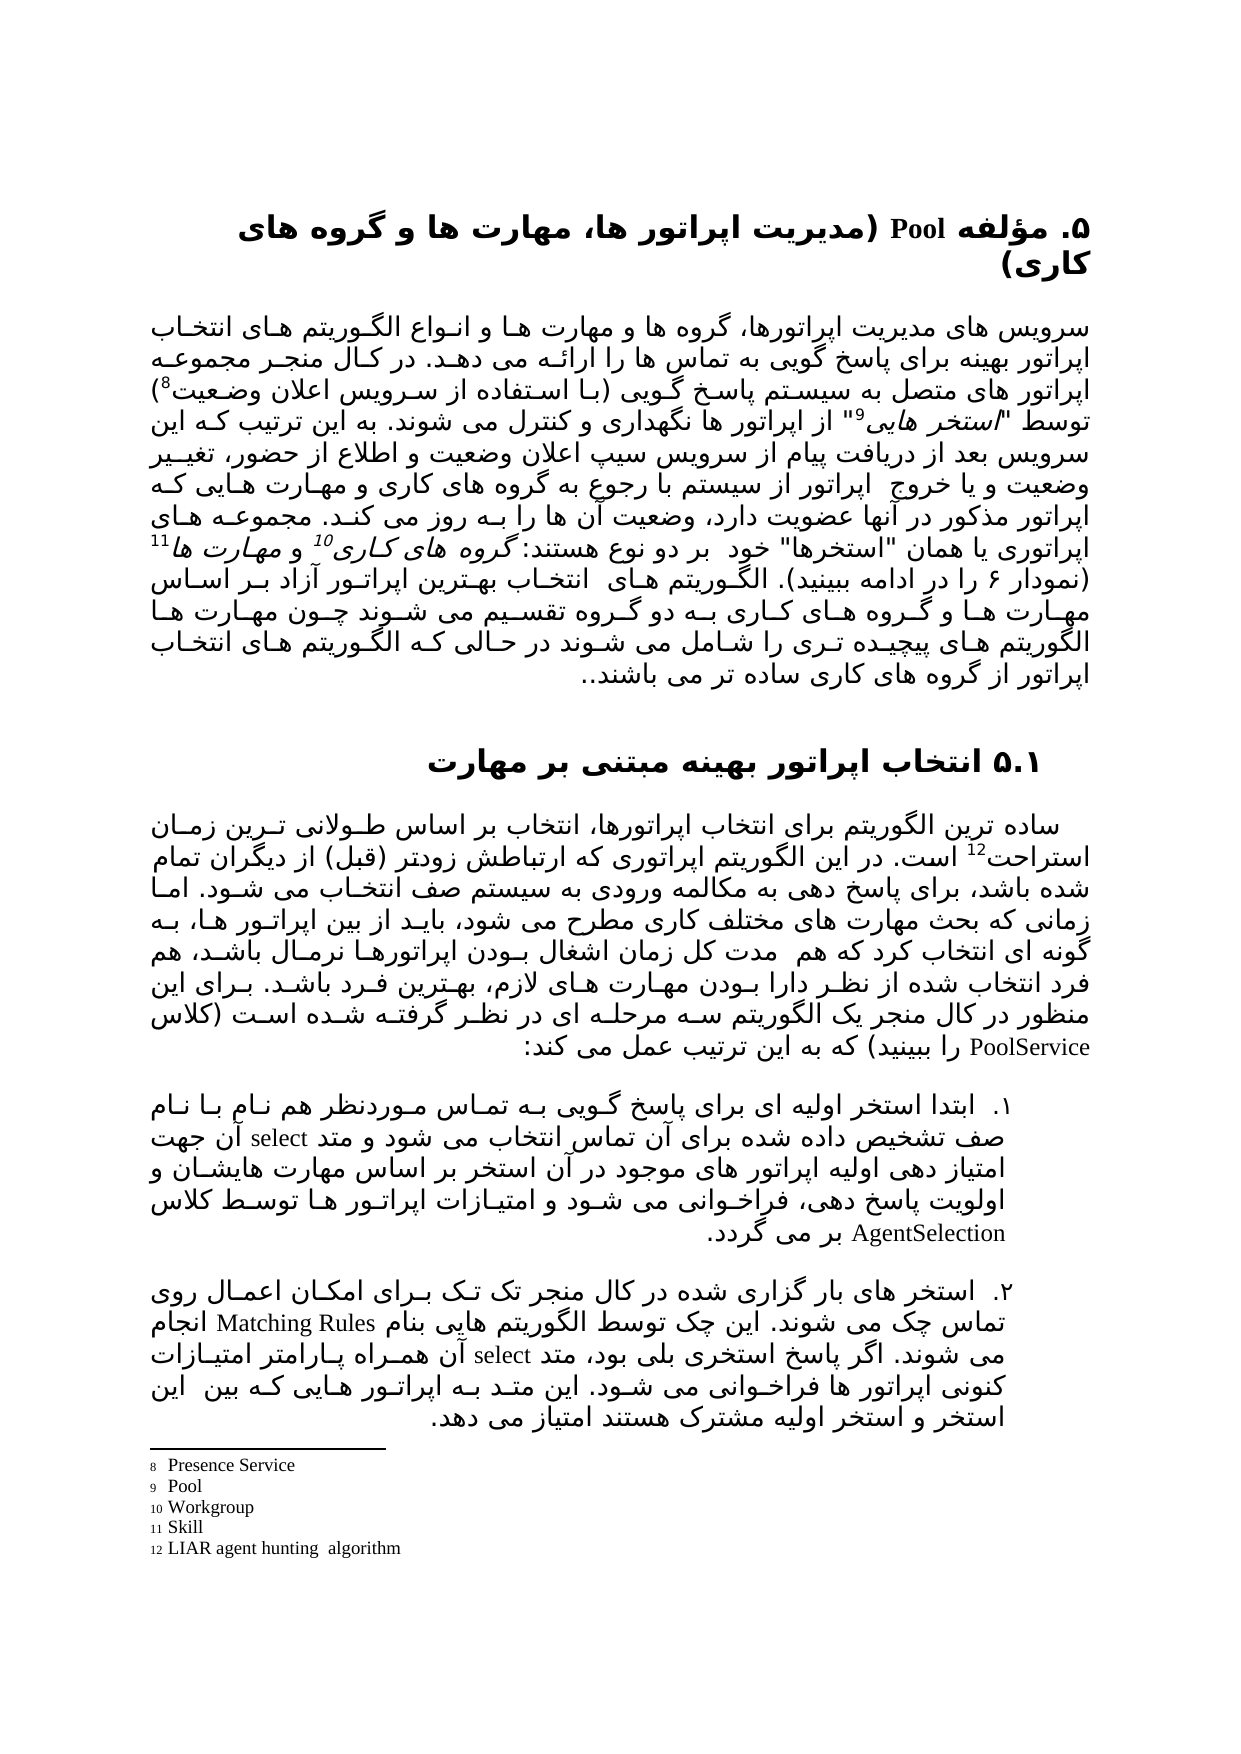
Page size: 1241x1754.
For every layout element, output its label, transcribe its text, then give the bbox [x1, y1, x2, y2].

list استخر های بار گزاری شده در کال منجر تک تک برای امکان اعمال روی تماس چک می شوند. این چک توسط الگوریتم هایی بنام Matching Rules انجام می شوند. اگر پاسخ استخری بلی بود، متد select آن همراه پارامتر امتیازات کنونی اپراتور ها فراخوانی می شود. این متد به اپراتور هایی که بین این استخر و استخر اولیه مشترک هستند امتیاز می دهد. [150, 1275, 1043, 1433]
text سرویس های مدیریت اپراتورها، گروه ها و مهارت ها و انواع الگوریتم های انتخاب اپراتور بهینه برای پاسخ گویی به تماس ها را ارائه می دهد. در کال منجر مجموعه اپراتور های متصل به سیستم پاسخ گویی (با استفاده از سرویس اعلان وضعیت) توسط "استخر هایی" از اپراتور ها نگهداری و کنترل می شوند. به این ترتیب که این سرویس بعد از دریافت پیام از سرویس سیپ اعلان وضعیت و اطلاع از حضور، تغییر وضعیت و يا خروج اپراتور از سیستم با رجوع به گروه های کاری و مهارت هایی که اپراتور مذکور در آنها عضویت دارد، وضعیت آن ها را به روز می کند. مجموعه های اپراتوری یا همان "استخرها" خود بر دو نوع هستند: گروه های کاری و مهارت ها (نمودار ۶ را در ادامه ببینید). الگوریتم های انتخاب بهترین اپراتور آزاد بر اساس مهارت ها و گروه های کاری به دو گروه تقسیم می شوند چون مهارت ها الگوریتم های پیچیده تری را شامل می شوند در حالی که الگوریتم های انتخاب اپراتور از گروه های کاری ساده تر می باشند.. [150, 311, 1091, 690]
text Skill [150, 1517, 1091, 1538]
text LIAR agent hunting algorithm [150, 1538, 1091, 1558]
text ۵. مؤلفه Pool (مدیریت اپراتور ها، مهارت ها و گروه های کاری) [150, 209, 1091, 282]
text Pool [150, 1476, 1091, 1496]
list ابتدا استخر اولیه ای برای پاسخ گویی به تماس موردنظر هم نام با نام صف تشخیص داده شده برای آن تماس انتخاب می شود و متد select آن جهت امتیاز دهی اولیه اپراتور های موجود در آن استخر بر اساس مهارت هایشان و اولویت پاسخ دهی، فراخوانی می شود و امتیازات اپراتور ها توسط کلاس AgentSelection بر می گردد. [150, 1089, 1043, 1247]
text ۵.۱ انتخاب اپراتور بهینه مبتنی بر مهارت [150, 744, 1091, 780]
text Workgroup [150, 1496, 1091, 1517]
text ساده ترین الگوریتم برای انتخاب اپراتورها، انتخاب بر اساس طولانی ترین زمان استراحت است. در این الگوریتم اپراتوری که ارتباطش زودتر (قبل) از دیگران تمام شده باشد، برای پاسخ دهی به مکالمه ورودی به سیستم صف انتخاب می شود. اما زمانی که بحث مهارت های مختلف کاری مطرح می شود، باید از بین اپراتور ها، به گونه ای انتخاب کرد که هم مدت کل زمان اشغال بودن اپراتورها نرمال باشد، هم فرد انتخاب شده از نظر دارا بودن مهارت های لازم، بهترین فرد باشد. برای این منظور در کال منجر یک الگوریتم سه مرحله ای در نظر گرفته شده است (کلاس PoolService را ببینید) که به این ترتیب عمل می کند: [150, 809, 1091, 1062]
text Presence Service [150, 1455, 1091, 1476]
